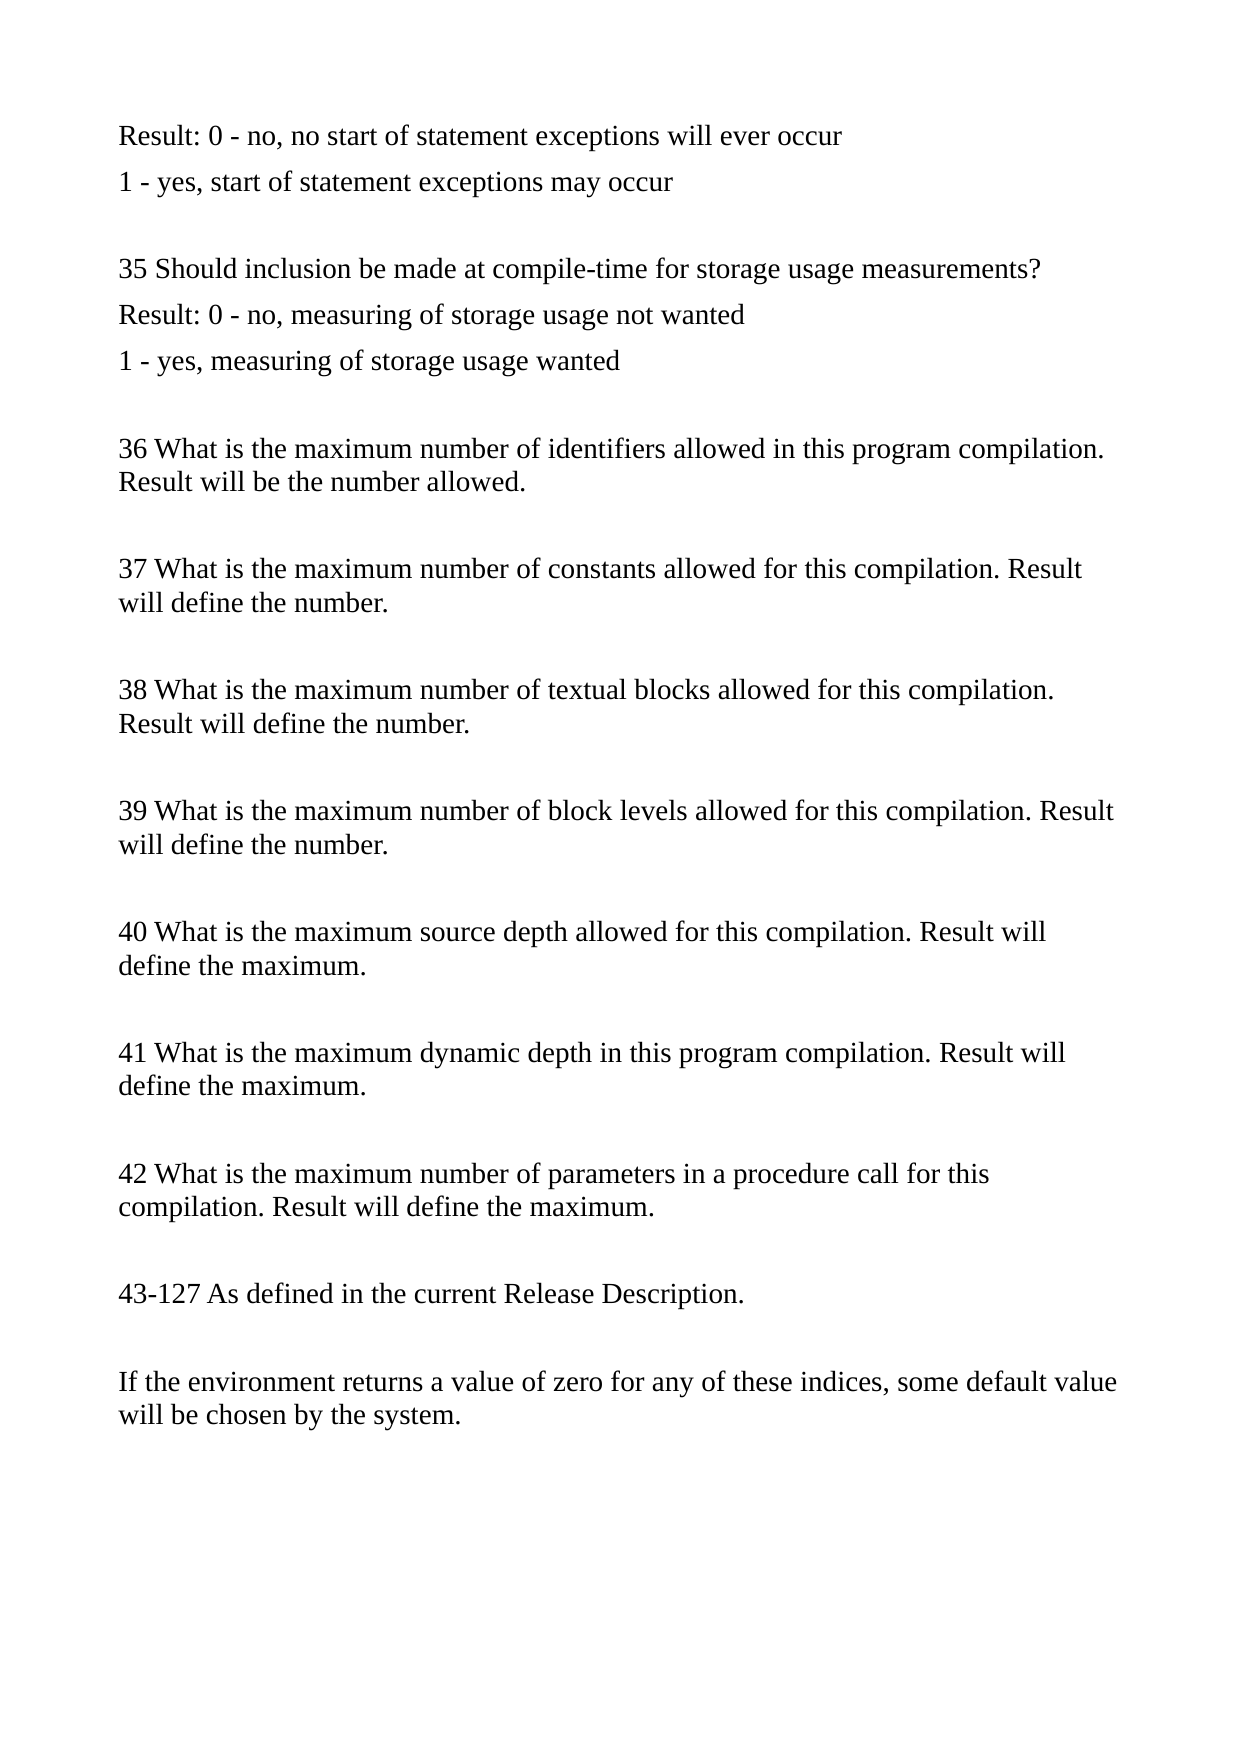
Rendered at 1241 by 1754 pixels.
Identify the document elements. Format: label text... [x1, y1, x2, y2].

text 36 What is the maximum number of identifiers allowed in this program compilation. Result will be the number allowed. [118, 431, 1122, 498]
text 43-127 As defined in the current Release Description. [118, 1277, 1122, 1310]
text 38 What is the maximum number of textual blocks allowed for this compilation. Result will define the number. [118, 672, 1122, 739]
text 1 - yes, measuring of storage usage wanted [118, 343, 1122, 377]
text 37 What is the maximum number of constants allowed for this compilation. Result will define the number. [118, 552, 1122, 619]
text 41 What is the maximum dynamic depth in this program compilation. Result will define the maximum. [118, 1035, 1122, 1102]
text 42 What is the maximum number of parameters in a procedure call for this compilation. Result will define the maximum. [118, 1156, 1122, 1223]
text Result: 0 - no, measuring of storage usage not wanted [118, 297, 1122, 331]
text 39 What is the maximum number of block levels allowed for this compilation. Result will define the number. [118, 793, 1122, 860]
text If the environment returns a value of zero for any of these indices, some default value will be chosen by the system. [118, 1364, 1122, 1431]
text Result: 0 - no, no start of statement exceptions will ever occur [118, 118, 1122, 152]
text 1 - yes, start of statement exceptions may occur [118, 164, 1122, 198]
text 35 Should inclusion be made at compile-time for storage usage measurements? [118, 251, 1122, 285]
text 40 What is the maximum source depth allowed for this compilation. Result will define the maximum. [118, 914, 1122, 981]
